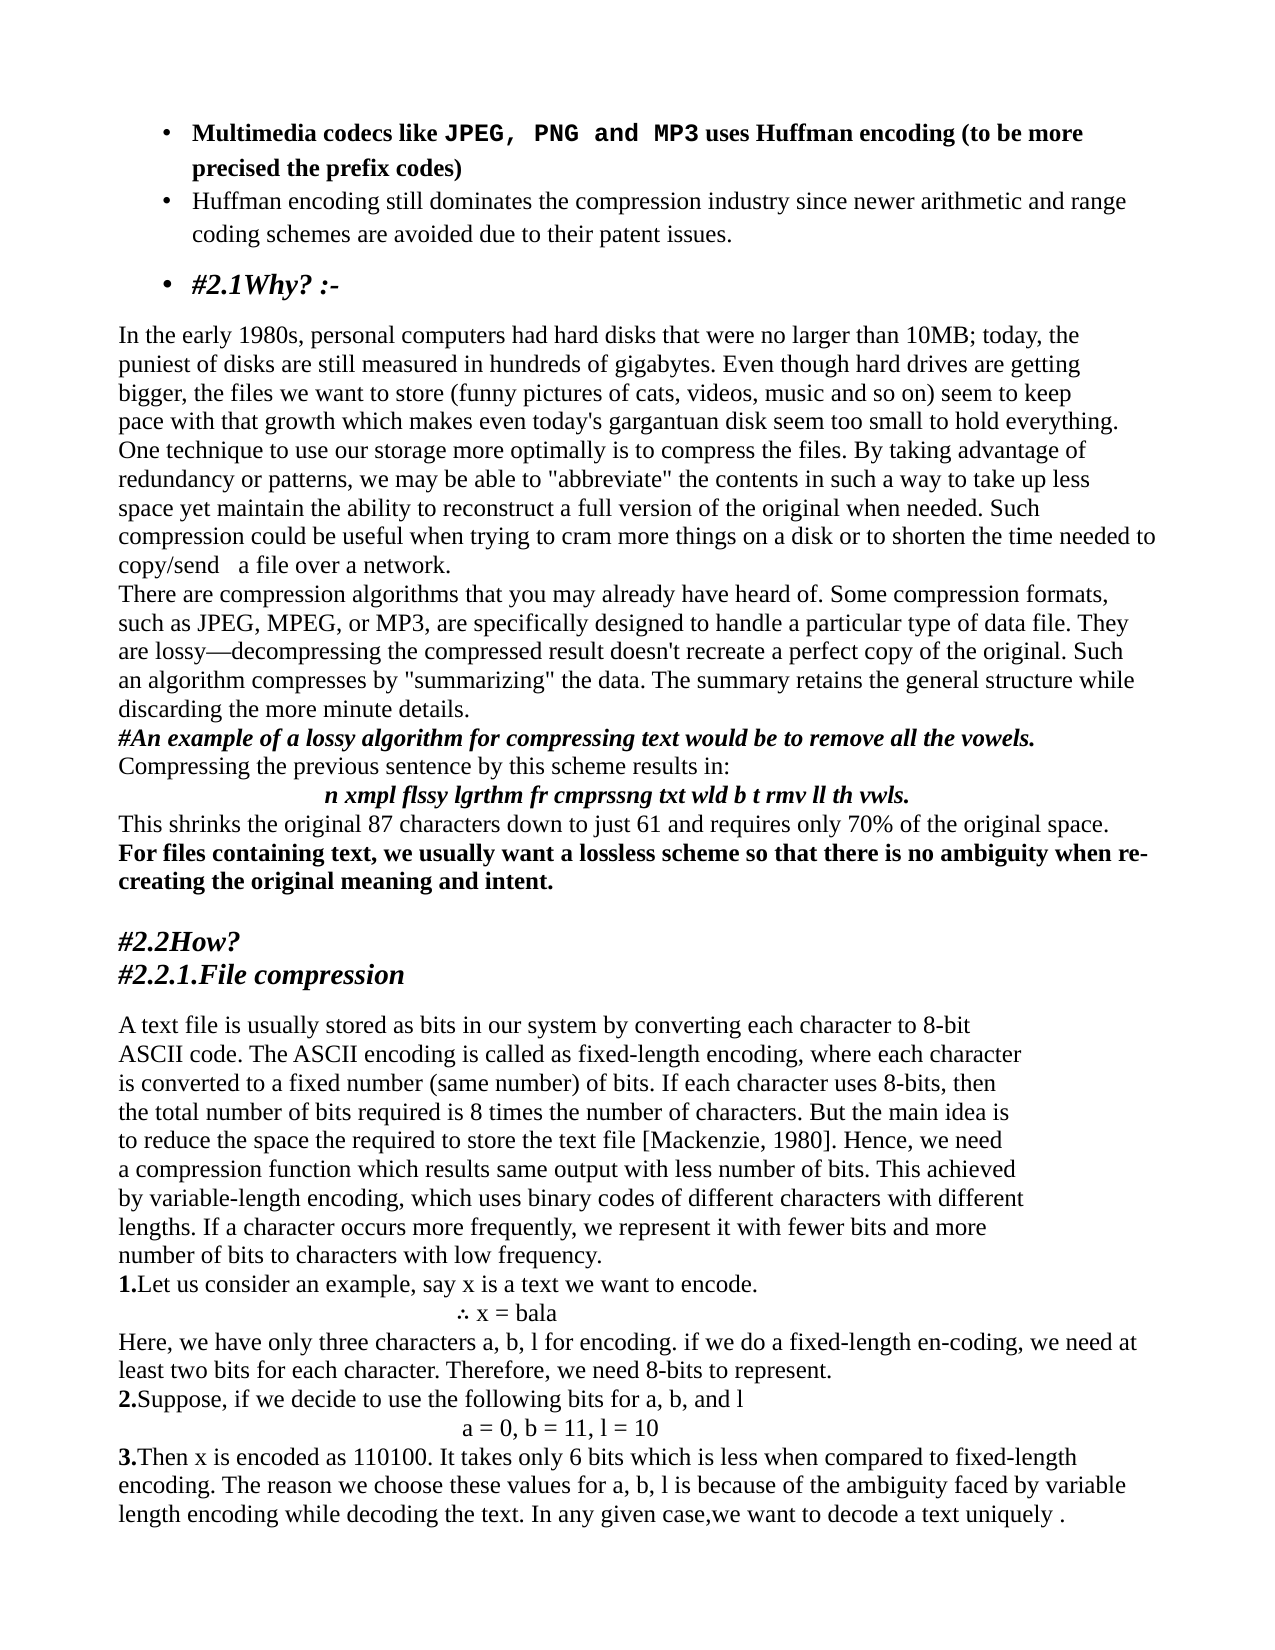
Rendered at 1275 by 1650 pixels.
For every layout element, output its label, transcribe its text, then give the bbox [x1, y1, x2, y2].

text bigger, the files we want to store (funny pictures of cats, videos, music and so on) seem to keep pace with that growth which makes even today's gargantuan disk seem too small to hold everything. [118, 378, 1157, 435]
text 1.Let us consider an example, say x is a text we want to encode. [118, 1269, 1157, 1298]
list Multimedia codecs like JPEG, PNG and MP3 uses Huffman encoding (to be more precised the prefix codes) [162, 118, 1157, 182]
text 3.Then x is encoded as 110100. It takes only 6 bits which is less when compared to fixed-length encoding. The reason we choose these values for a, b, l is because of the ambiguity faced by variable length encoding while decoding the text. In any given case,we want to decode a text uniquely . [118, 1442, 1157, 1528]
text There are compression algorithms that you may already have heard of. Some compression formats, [118, 579, 1157, 608]
text One technique to use our storage more optimally is to compress the files. By taking advantage of [118, 435, 1157, 464]
text In the early 1980s, personal computers had hard disks that were no larger than 10MB; today, the [118, 320, 1157, 349]
text the total number of bits required is 8 times the number of characters. But the main idea is [118, 1097, 1157, 1126]
text number of bits to characters with low frequency. [118, 1241, 1157, 1269]
text to reduce the space the required to store the text file [Mackenzie, 1980]. Hence, we need [118, 1126, 1157, 1154]
text by variable-length encoding, which uses binary codes of different characters with different [118, 1183, 1157, 1212]
text is converted to a fixed number (same number) of bits. If each character uses 8-bits, then [118, 1068, 1157, 1097]
text #An example of a lossy algorithm for compressing text would be to remove all the vowels. Compressing the previous sentence by this scheme results in: [118, 723, 1157, 780]
text This shrinks the original 87 characters down to just 61 and requires only 70% of the original space. [118, 809, 1157, 838]
text ASCII code. The ASCII encoding is called as fixed-length encoding, where each character [118, 1039, 1157, 1068]
text lengths. If a character occurs more frequently, we represent it with fewer bits and more [118, 1212, 1157, 1241]
text n xmpl flssy lgrthm fr cmprssng txt wld b t rmv ll th vwls. [118, 780, 1157, 809]
text 2.Suppose, if we decide to use the following bits for a, b, and l [118, 1384, 1157, 1413]
text For files containing text, we usually want a lossless scheme so that there is no ambiguity when re- [118, 838, 1157, 866]
text redundancy or patterns, we may be able to "abbreviate" the contents in such a way to take up less space yet maintain the ability to reconstruct a full version of the original when needed. Such compression could be useful when trying to cram more things on a disk or to shorten the time needed to copy/send a file over a network. [118, 464, 1157, 579]
text a = 0, b = 11, l = 10 [118, 1413, 1157, 1442]
text a compression function which results same output with less number of bits. This achieved [118, 1154, 1157, 1183]
text puniest of disks are still measured in hundreds of gigabytes. Even though hard drives are getting [118, 349, 1157, 378]
text #2.2How? [118, 924, 1157, 957]
text A text file is usually stored as bits in our system by converting each character to 8-bit [118, 1011, 1157, 1039]
list #2.1Why? :- [162, 267, 1157, 301]
text ∴ x = bala [118, 1298, 1157, 1327]
text such as JPEG, MPEG, or MP3, are specifically designed to handle a particular type of data file. They are lossy—decompressing the compressed result doesn't recreate a perfect copy of the original. Such an algorithm compresses by "summarizing" the data. The summary retains the general structure while discarding the more minute details. [118, 608, 1157, 723]
text #2.2.1.File compression [118, 957, 1157, 991]
list Huffman encoding still dominates the compression industry since newer arithmetic and range coding schemes are avoided due to their patent issues. [162, 186, 1157, 248]
text creating the original meaning and intent. [118, 866, 1157, 895]
text Here, we have only three characters a, b, l for encoding. if we do a fixed-length en-coding, we need at least two bits for each character. Therefore, we need 8-bits to represent. [118, 1327, 1157, 1384]
